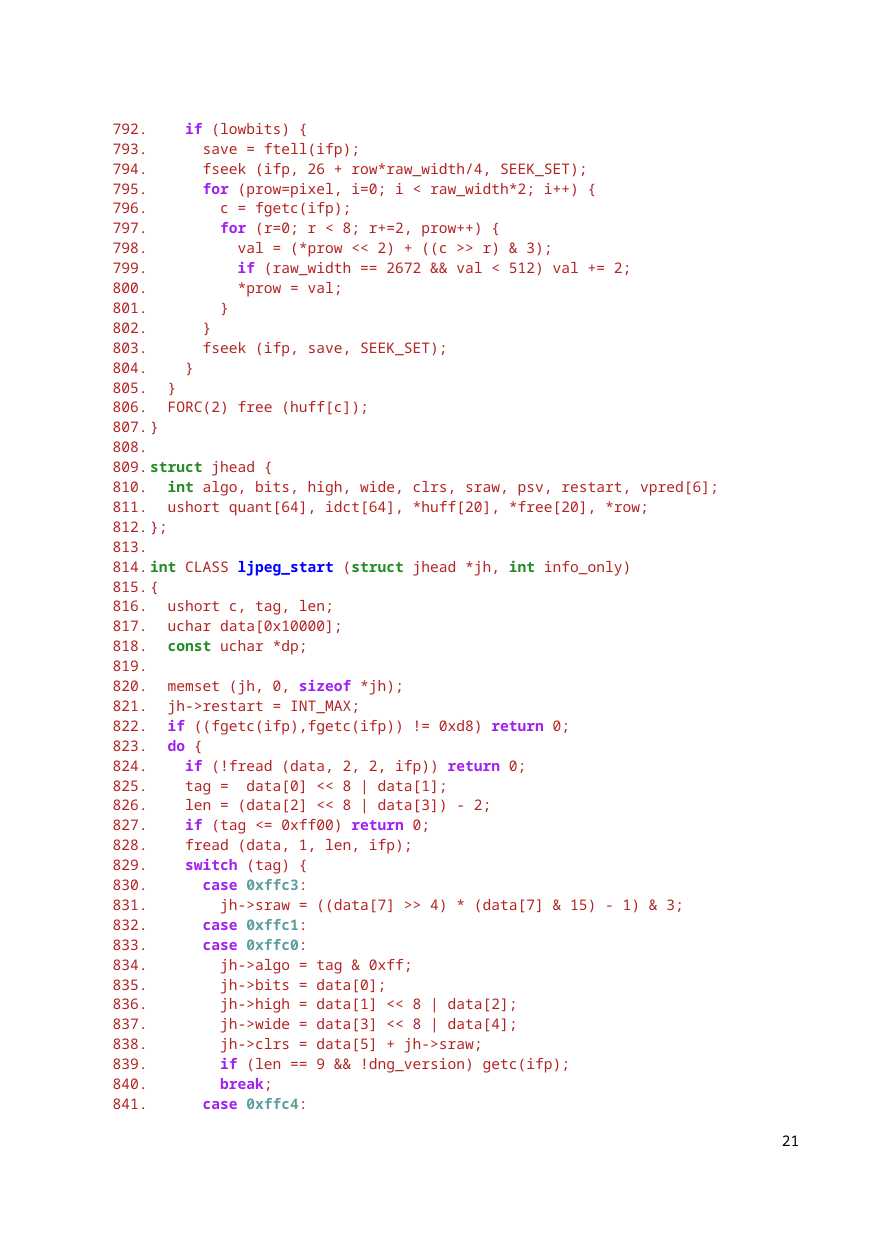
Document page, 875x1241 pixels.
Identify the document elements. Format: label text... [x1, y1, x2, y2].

list switch (tag) { [112, 855, 799, 875]
list memset (jh, 0, sizeof *jh); [112, 676, 799, 696]
list if (len == 9 && !dng_version) getc(ifp); [112, 1054, 799, 1074]
list len = (data[2] << 8 | data[3]) - 2; [112, 795, 799, 815]
list *prow = val; [112, 278, 799, 298]
list FORC(2) free (huff[c]); [112, 397, 799, 417]
list jh->high = data[1] << 8 | data[2]; [112, 994, 799, 1014]
list case 0xffc4: [112, 1094, 799, 1113]
list }; [112, 517, 799, 537]
list if (lowbits) { [112, 119, 799, 139]
list int CLASS ljpeg_start (struct jhead *jh, int info_only) [112, 556, 799, 576]
list for (r=0; r < 8; r+=2, prow++) { [112, 218, 799, 238]
list fseek (ifp, save, SEEK_SET); [112, 338, 799, 357]
list struct jhead { [112, 457, 799, 477]
list fread (data, 1, len, ifp); [112, 835, 799, 855]
list if (!fread (data, 2, 2, ifp)) return 0; [112, 755, 799, 775]
list int algo, bits, high, wide, clrs, sraw, psv, restart, vpred[6]; [112, 477, 799, 497]
list c = fgetc(ifp); [112, 198, 799, 218]
list } [112, 417, 799, 437]
list case 0xffc1: [112, 914, 799, 934]
list uchar data[0x10000]; [112, 616, 799, 636]
list } [112, 377, 799, 397]
list jh->algo = tag & 0xff; [112, 954, 799, 974]
list } [112, 298, 799, 318]
list } [112, 357, 799, 377]
list break; [112, 1074, 799, 1094]
list tag = data[0] << 8 | data[1]; [112, 775, 799, 795]
list for (prow=pixel, i=0; i < raw_width*2; i++) { [112, 178, 799, 198]
list case 0xffc3: [112, 875, 799, 895]
list } [112, 318, 799, 338]
list ushort quant[64], idct[64], *huff[20], *free[20], *row; [112, 497, 799, 517]
list val = (*prow << 2) + ((c >> r) & 3); [112, 238, 799, 258]
list jh->wide = data[3] << 8 | data[4]; [112, 1014, 799, 1034]
list jh->sraw = ((data[7] >> 4) * (data[7] & 15) - 1) & 3; [112, 895, 799, 914]
list save = ftell(ifp); [112, 139, 799, 158]
list { [112, 576, 799, 596]
list do { [112, 736, 799, 755]
list fseek (ifp, 26 + row*raw_width/4, SEEK_SET); [112, 158, 799, 178]
list const uchar *dp; [112, 636, 799, 656]
list case 0xffc0: [112, 934, 799, 954]
list jh->restart = INT_MAX; [112, 696, 799, 716]
list if (raw_width == 2672 && val < 512) val += 2; [112, 258, 799, 278]
list if (tag <= 0xff00) return 0; [112, 815, 799, 835]
list if ((fgetc(ifp),fgetc(ifp)) != 0xd8) return 0; [112, 716, 799, 736]
list jh->clrs = data[5] + jh->sraw; [112, 1034, 799, 1054]
list jh->bits = data[0]; [112, 974, 799, 994]
list ushort c, tag, len; [112, 596, 799, 616]
